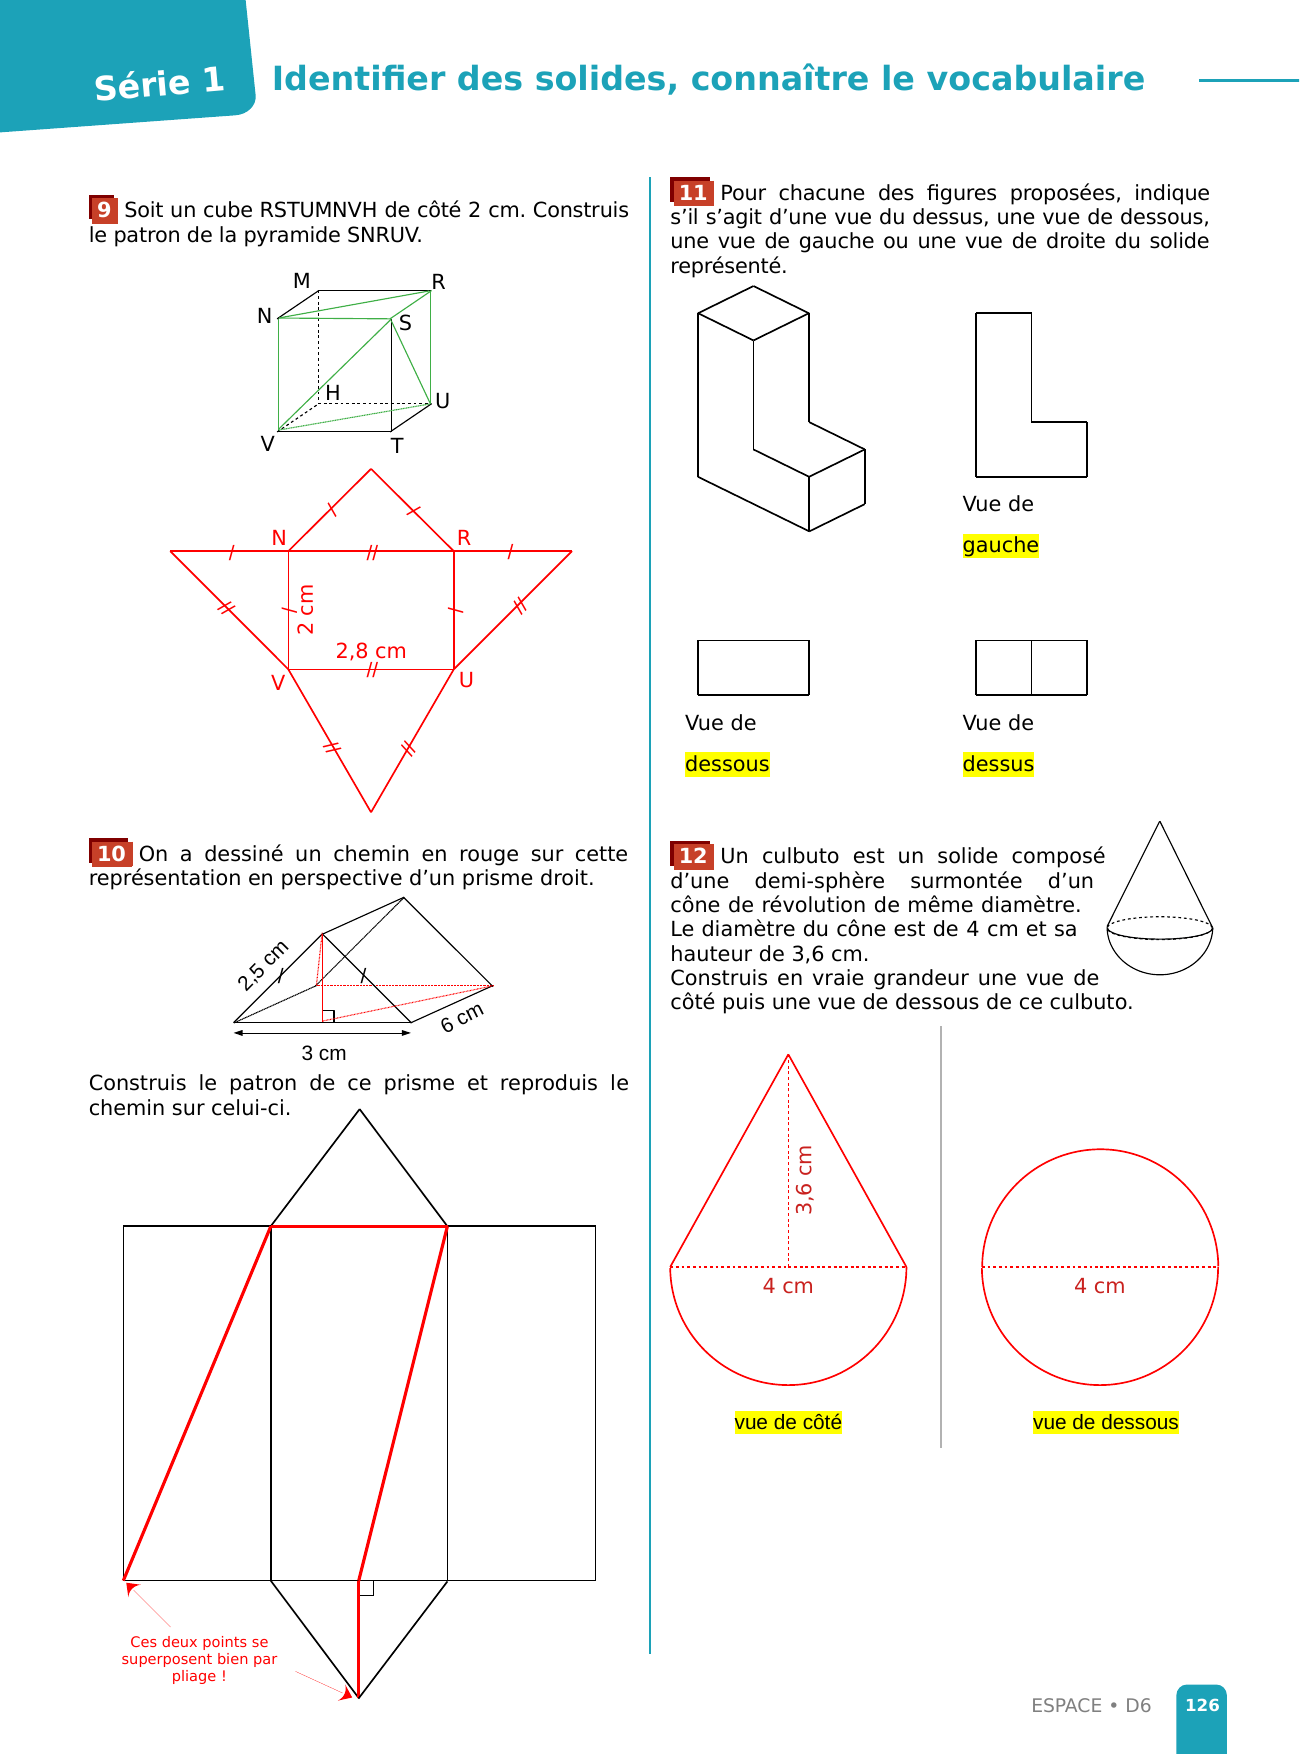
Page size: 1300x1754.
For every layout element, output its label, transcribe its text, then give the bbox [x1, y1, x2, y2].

subtitle [1109, 841, 1211, 938]
text Construis le patron de ce prisme et reproduis le chemin sur celui-ci. [88, 1071, 629, 1120]
subtitle Construis en vraie grandeur une vue de côté puis une vue de dessous de ce culbuto. [670, 966, 1211, 1014]
list Soit un cube RSTUMNVH de côté 2 cm. Construis le patron de la pyramide SNRUV. [88, 195, 629, 247]
list Pour chacune des figures proposées, indique s’il s’agit d’une vue du dessus, une vue de dessous, une vue de gauche ou une vue de droite du solide représenté. [670, 177, 1211, 278]
subtitle [1109, 933, 1211, 966]
list On a dessiné un chemin en rouge sur cette représentation en perspective d’un prisme droit. [88, 838, 629, 891]
subtitle Un culbuto est un solide composé d’une demi-sphère surmontée d’un cône de révolution de même diamètre. Le diamètre du cône est de 4 cm et sa hauteur de 3,6 cm. [670, 841, 1148, 966]
